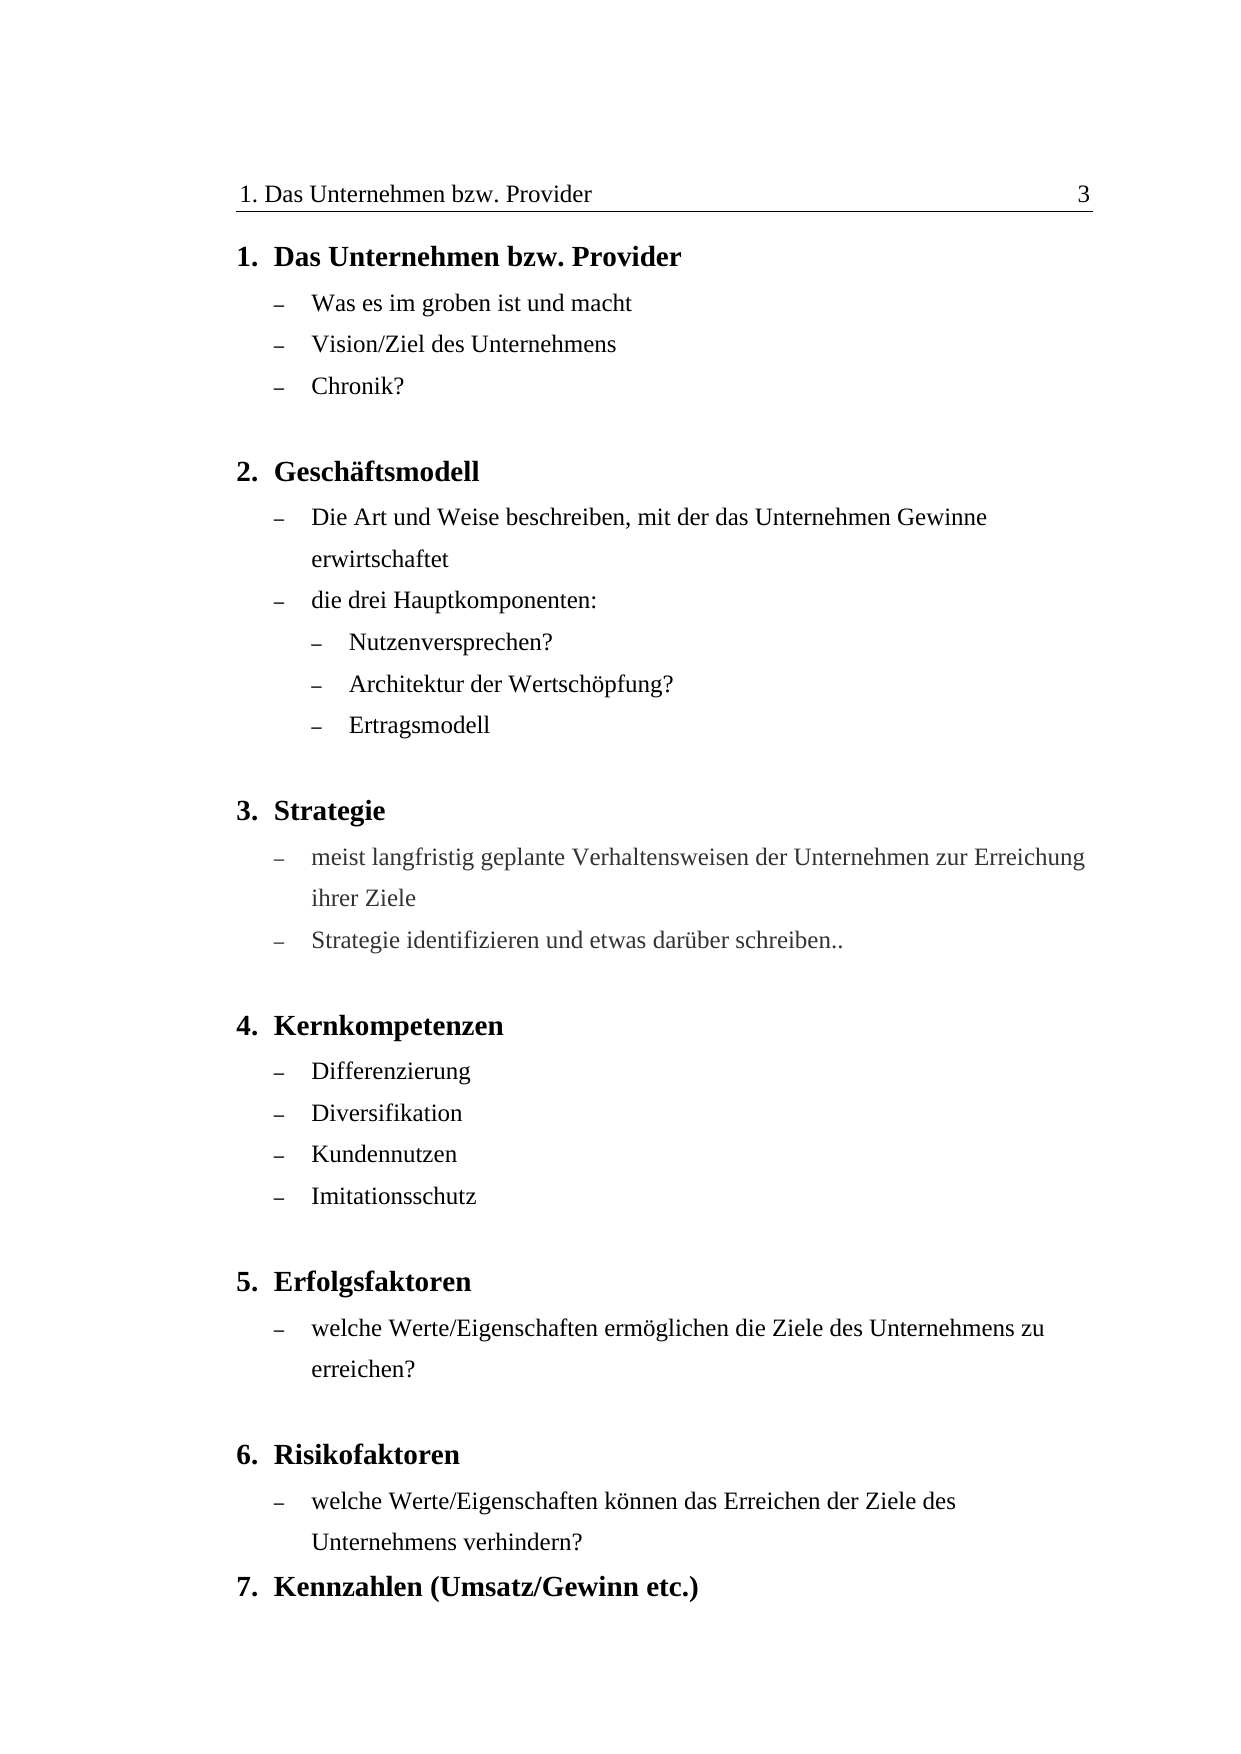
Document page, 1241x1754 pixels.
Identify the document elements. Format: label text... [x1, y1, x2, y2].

list Ertragsmodell [311, 711, 1093, 739]
subtitle Kernkompetenzen [236, 1009, 1093, 1041]
list welche Werte/Eigenschaften können das Erreichen der Ziele des Unternehmens verhindern? [274, 1487, 1093, 1556]
list Chronik? [274, 372, 1093, 399]
subtitle Risikofaktoren [236, 1438, 1093, 1471]
subtitle Strategie [236, 794, 1093, 827]
list welche Werte/Eigenschaften ermöglichen die Ziele des Unternehmens zu erreichen? [274, 1314, 1093, 1383]
list Was es im groben ist und macht [274, 289, 1093, 316]
subtitle Erfolgsfaktoren [236, 1265, 1093, 1298]
subtitle Kennzahlen (Umsatz/Gewinn etc.) [236, 1570, 1093, 1602]
list Die Art und Weise beschreiben, mit der das Unternehmen Gewinne erwirtschaftet [274, 503, 1093, 573]
list Imitationsschutz [274, 1182, 1093, 1210]
subtitle Das Unternehmen bzw. Provider [236, 240, 1093, 273]
list Vision/Ziel des Unternehmens [274, 330, 1093, 358]
subtitle Geschäftsmodell [236, 455, 1093, 487]
list Architektur der Wertschöpfung? [311, 670, 1093, 697]
list Nutzenversprechen? [311, 628, 1093, 656]
list die drei Hauptkomponenten: [274, 587, 1093, 614]
list Strategie identifizieren und etwas darüber schreiben.. [274, 926, 1093, 954]
list Diversifikation [274, 1099, 1093, 1127]
list meist langfristig geplante Verhaltensweisen der Unternehmen zur Erreichung ihrer Ziele [274, 843, 1093, 912]
list Differenzierung [274, 1057, 1093, 1085]
list Kundennutzen [274, 1141, 1093, 1168]
